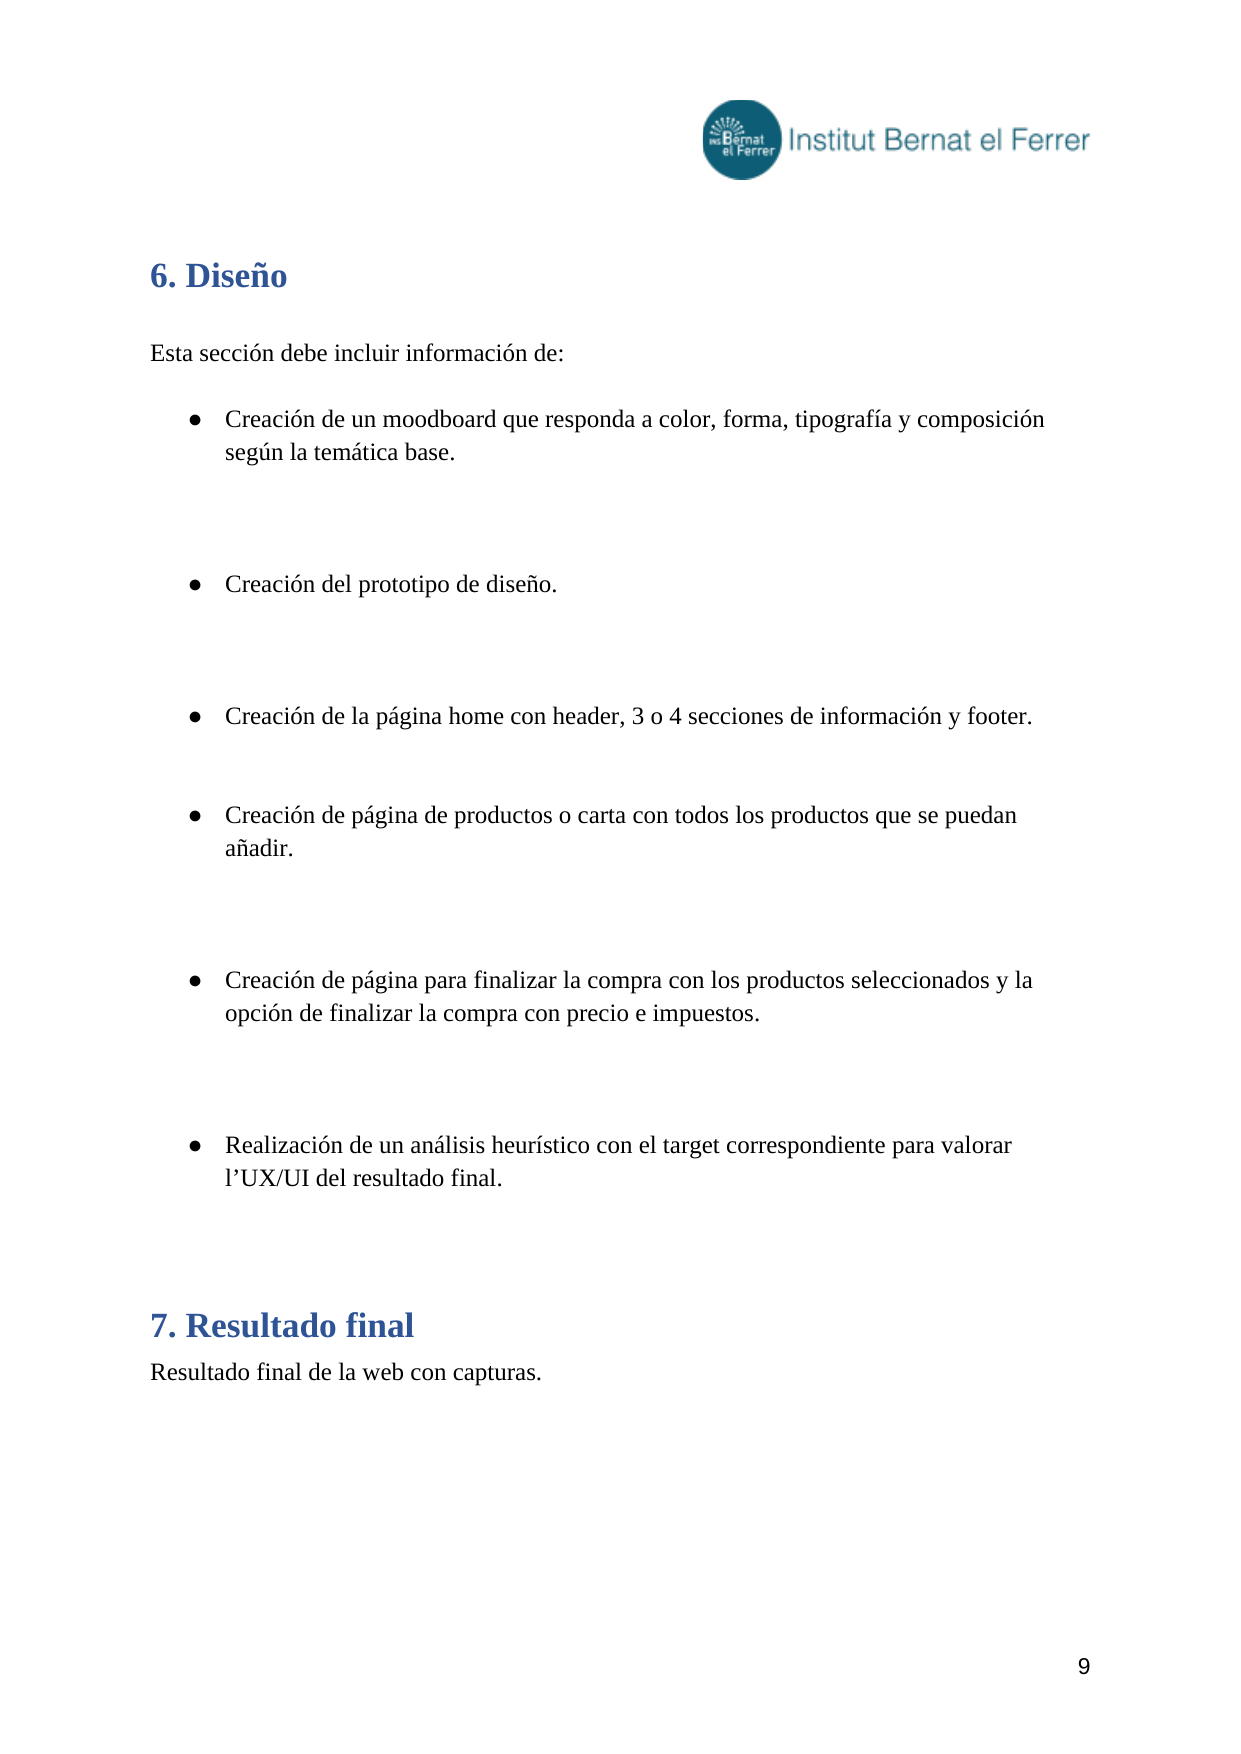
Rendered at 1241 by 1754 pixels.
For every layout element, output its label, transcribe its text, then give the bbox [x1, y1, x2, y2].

text Resultado final de la web con capturas. [150, 1357, 1090, 1386]
picture [702, 100, 1091, 180]
list Creación del prototipo de diseño. [187, 569, 1090, 598]
text Esta sección debe incluir información de: [150, 338, 1090, 367]
list Creación de un moodboard que responda a color, forma, tipografía y composición según la temática base. [187, 404, 1090, 466]
list Creación de página para finalizar la compra con los productos seleccionados y la opción de finalizar la compra con precio e impuestos. [187, 965, 1090, 1027]
subtitle 6. Diseño [150, 254, 1090, 295]
list Realización de un análisis heurístico con el target correspondiente para valorar l’UX/UI del resultado final. [187, 1130, 1090, 1192]
list Creación de página de productos o carta con todos los productos que se puedan añadir. [187, 800, 1090, 862]
list Creación de la página home con header, 3 o 4 secciones de información y footer. [187, 701, 1090, 730]
subtitle 7. Resultado final [150, 1304, 1090, 1345]
